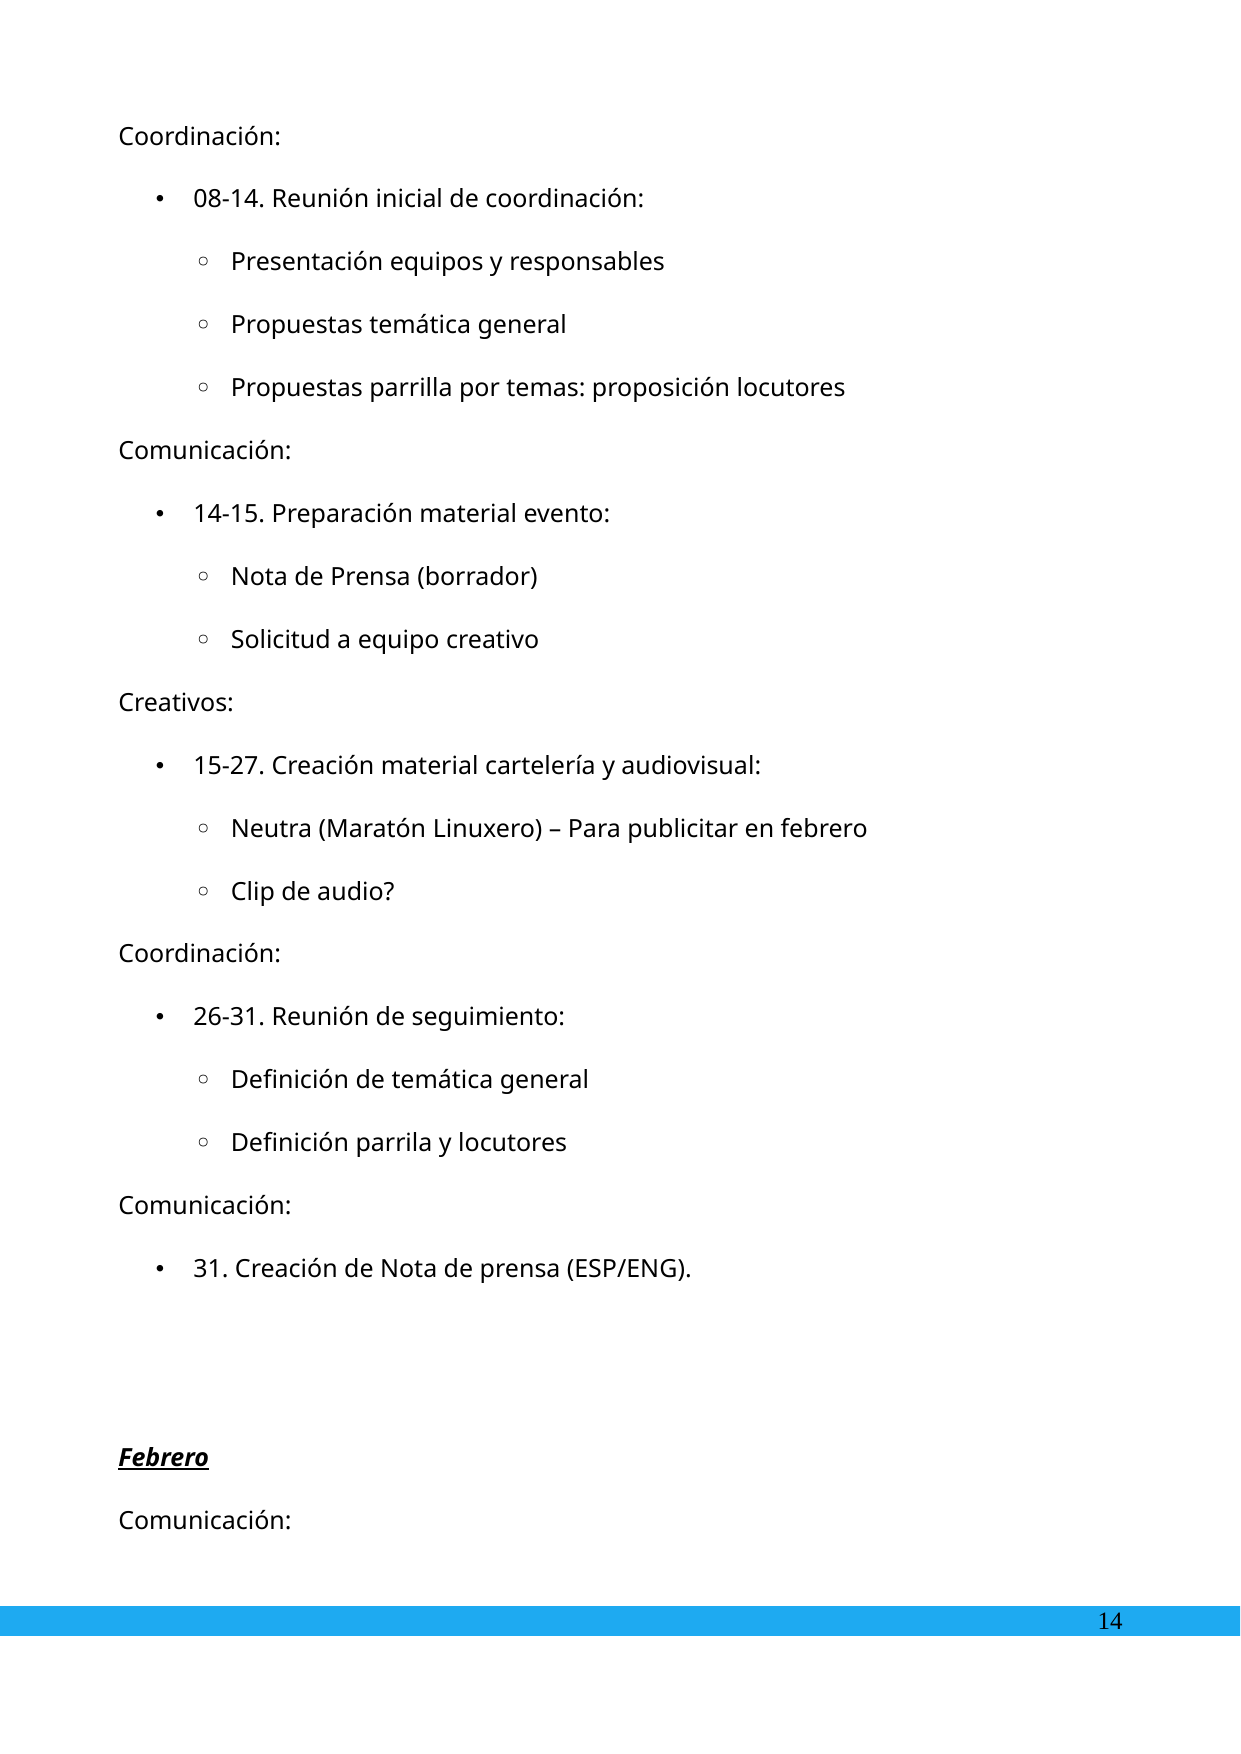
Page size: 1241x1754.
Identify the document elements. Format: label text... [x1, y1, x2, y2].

list 15-27. Creación material cartelería y audiovisual: [156, 747, 1122, 781]
list 14-15. Preparación material evento: [156, 496, 1122, 530]
list Definición parrila y locutores [193, 1125, 1122, 1159]
list Nota de Prensa (borrador) [193, 558, 1122, 593]
list Presentación equipos y responsables [193, 244, 1122, 278]
list 31. Creación de Nota de prensa (ESP/ENG). [156, 1251, 1122, 1285]
text Febrero [118, 1439, 1122, 1473]
list Neutra (Maratón Linuxero) – Para publicitar en febrero [193, 810, 1122, 844]
list 08-14. Reunión inicial de coordinación: [156, 181, 1122, 215]
text Creativos: [118, 684, 1122, 718]
list 26-31. Reunión de seguimiento: [156, 999, 1122, 1033]
list Propuestas temática general [193, 307, 1122, 341]
text Comunicación: [118, 1502, 1122, 1536]
text Comunicación: [118, 1188, 1122, 1222]
text Coordinación: [118, 118, 1122, 152]
text Coordinación: [118, 936, 1122, 970]
list Clip de audio? [193, 873, 1122, 907]
picture [0, 1606, 1241, 1636]
text Comunicación: [118, 433, 1122, 467]
list Definición de temática general [193, 1062, 1122, 1096]
list Propuestas parrilla por temas: proposición locutores [193, 370, 1122, 404]
list Solicitud a equipo creativo [193, 621, 1122, 656]
